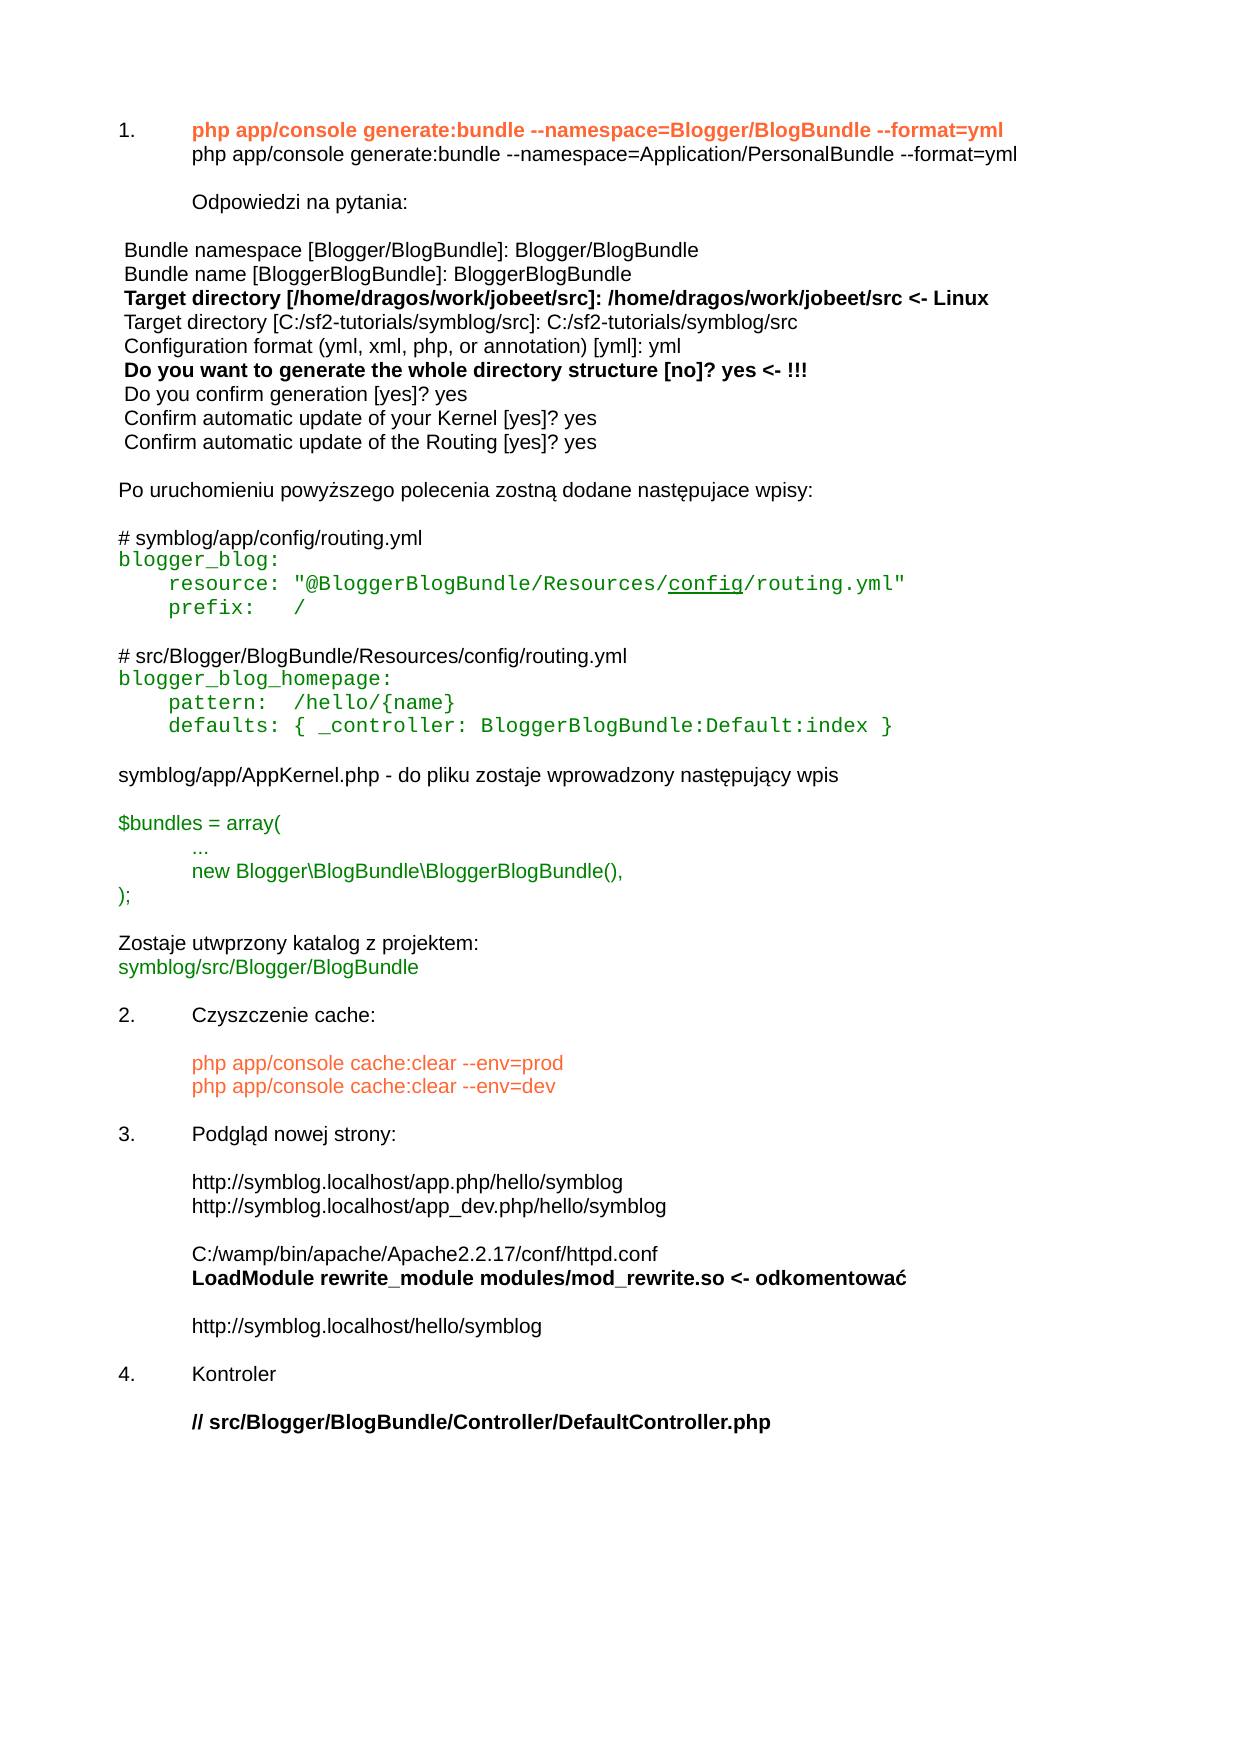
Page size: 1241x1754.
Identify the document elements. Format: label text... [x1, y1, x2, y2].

text ... [118, 835, 1122, 859]
text Confirm automatic update of your Kernel [yes]? yes [118, 406, 1122, 429]
text C:/wamp/bin/apache/Apache2.2.17/conf/httpd.conf [118, 1242, 1122, 1266]
text Configuration format (yml, xml, php, or annotation) [yml]: yml [118, 334, 1122, 358]
text Odpowiedzi na pytania: [118, 190, 1122, 214]
text pattern: /hello/{name} [118, 692, 1122, 716]
text http://symblog.localhost/app.php/hello/symblog [118, 1170, 1122, 1194]
text Do you confirm generation [yes]? yes [118, 382, 1122, 406]
text new Blogger\BlogBundle\BloggerBlogBundle(), ); [118, 859, 1122, 907]
text Do you want to generate the whole directory structure [no]? yes <- !!! [118, 358, 1122, 382]
text symblog/src/Blogger/BlogBundle [118, 954, 1122, 978]
text 3. Podgląd nowej strony: [118, 1122, 1122, 1146]
text blogger_blog: [118, 549, 1122, 573]
text blogger_blog_homepage: [118, 668, 1122, 692]
text // src/Blogger/BlogBundle/Controller/DefaultController.php [118, 1410, 1122, 1434]
text 1. php app/console generate:bundle --namespace=Blogger/BlogBundle --format=yml [118, 118, 1122, 142]
text # symblog/app/config/routing.yml [118, 525, 1122, 549]
text prefix: / [118, 597, 1122, 620]
text php app/console generate:bundle --namespace=Application/PersonalBundle --format=yml [118, 142, 1122, 166]
text Bundle namespace [Blogger/BlogBundle]: Blogger/BlogBundle [118, 238, 1122, 262]
text Confirm automatic update of the Routing [yes]? yes [118, 429, 1122, 453]
text php app/console cache:clear --env=prod [118, 1050, 1122, 1074]
text Zostaje utwprzony katalog z projektem: [118, 931, 1122, 954]
text 4. Kontroler [118, 1362, 1122, 1386]
text Target directory [/home/dragos/work/jobeet/src]: /home/dragos/work/jobeet/src <- Linux [118, 286, 1122, 310]
text LoadModule rewrite_module modules/mod_rewrite.so <- odkomentować [118, 1266, 1122, 1290]
text defaults: { _controller: BloggerBlogBundle:Default:index } [118, 716, 1122, 739]
text http://symblog.localhost/app_dev.php/hello/symblog [118, 1194, 1122, 1218]
text $bundles = array( [118, 811, 1122, 835]
text php app/console cache:clear --env=dev [118, 1074, 1122, 1098]
text Target directory [C:/sf2-tutorials/symblog/src]: C:/sf2-tutorials/symblog/src [118, 310, 1122, 334]
text # src/Blogger/BlogBundle/Resources/config/routing.yml [118, 644, 1122, 668]
text http://symblog.localhost/hello/symblog [118, 1314, 1122, 1338]
text 2. Czyszczenie cache: [118, 1002, 1122, 1026]
text Bundle name [BloggerBlogBundle]: BloggerBlogBundle [118, 262, 1122, 286]
text Po uruchomieniu powyższego polecenia zostną dodane następujace wpisy: [118, 477, 1122, 501]
text symblog/app/AppKernel.php - do pliku zostaje wprowadzony następujący wpis [118, 763, 1122, 787]
text resource: "@BloggerBlogBundle/Resources/config/routing.yml" [118, 573, 1122, 597]
